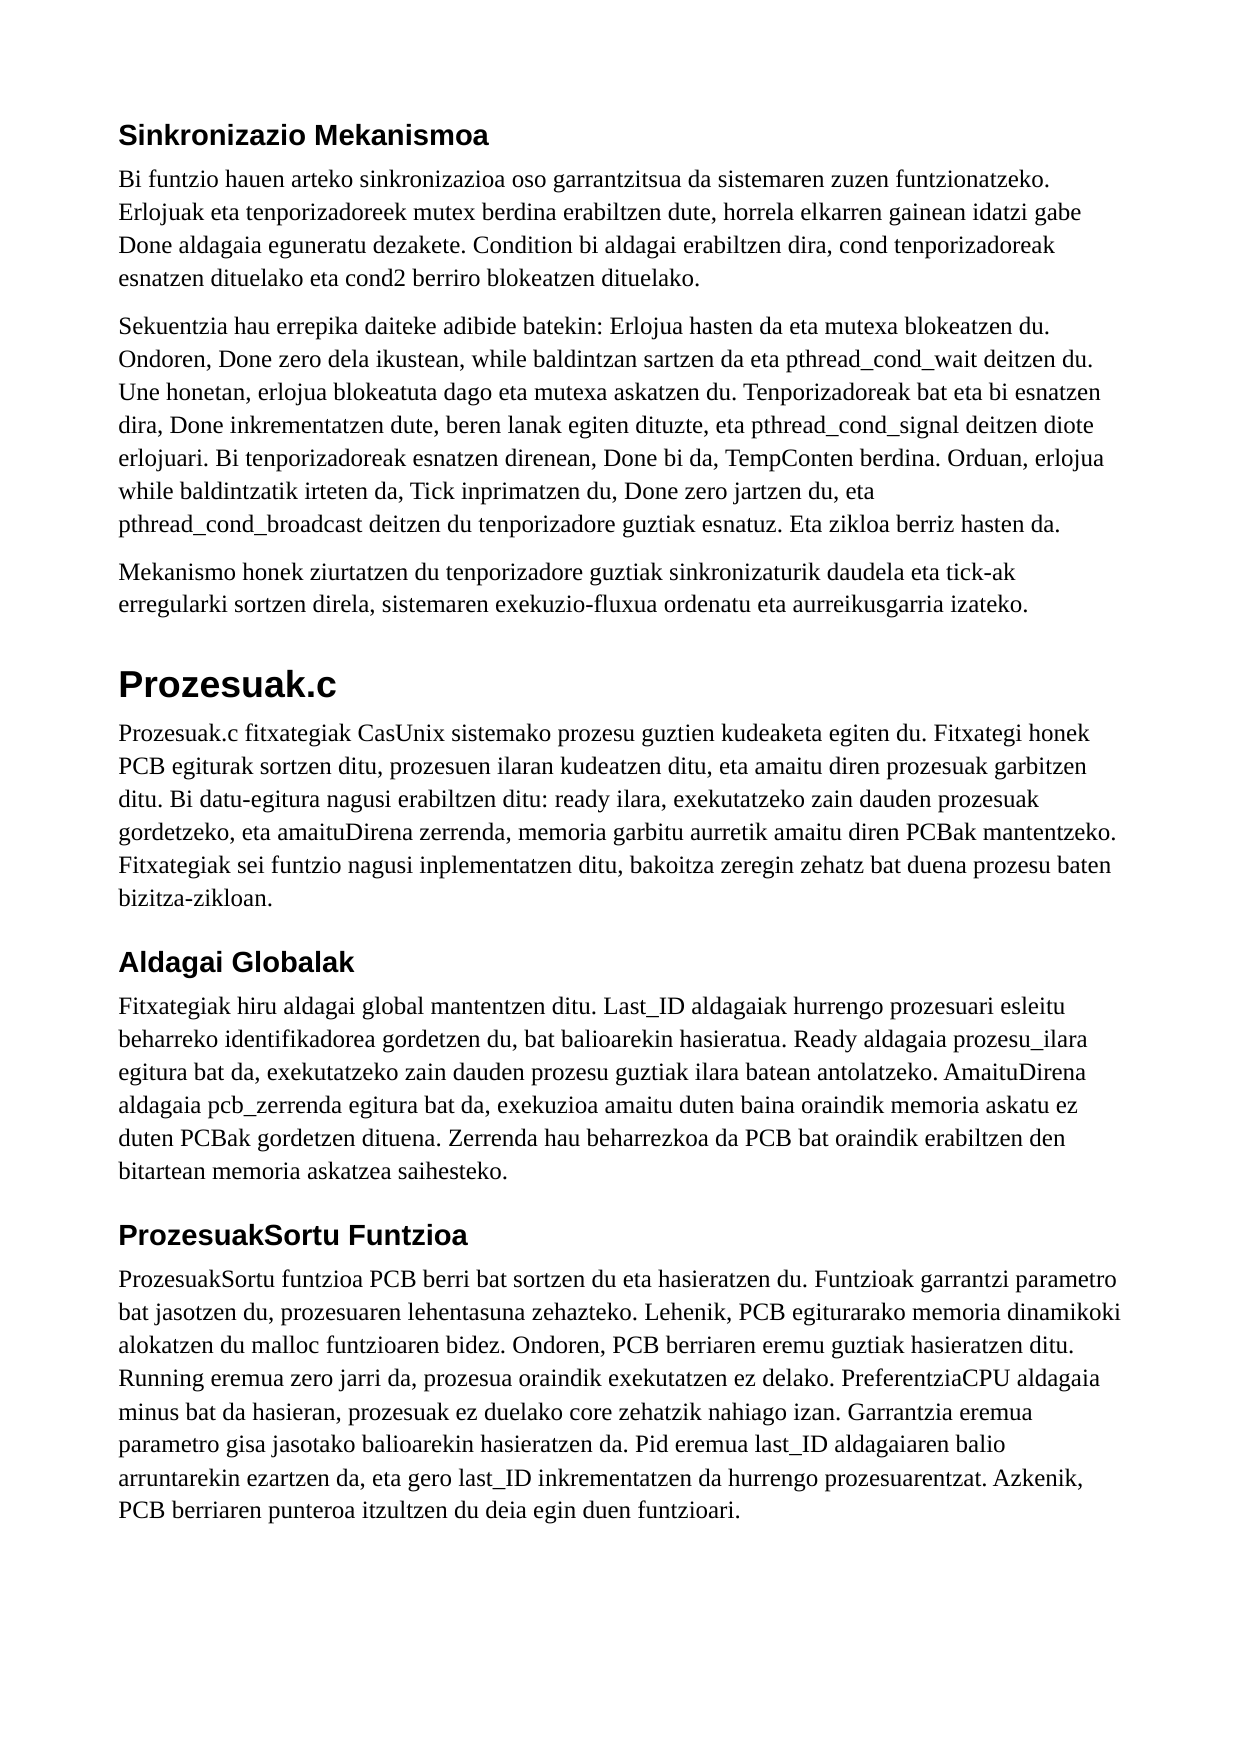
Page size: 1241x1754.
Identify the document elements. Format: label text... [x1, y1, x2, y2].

text Fitxategiak hiru aldagai global mantentzen ditu. Last_ID aldagaiak hurrengo prozesuari esleitu beharreko identifikadorea gordetzen du, bat balioarekin hasieratua. Ready aldagaia prozesu_ilara egitura bat da, exekutatzeko zain dauden prozesu guztiak ilara batean antolatzeko. AmaituDirena aldagaia pcb_zerrenda egitura bat da, exekuzioa amaitu duten baina oraindik memoria askatu ez duten PCBak gordetzen dituena. Zerrenda hau beharrezkoa da PCB bat oraindik erabiltzen den bitartean memoria askatzea saihesteko. [118, 991, 1122, 1185]
subtitle Aldagai Globalak [118, 945, 1122, 979]
subtitle Sinkronizazio Mekanismoa [118, 118, 1122, 152]
subtitle Prozesuak.c [118, 662, 1122, 705]
text ProzesuakSortu funtzioa PCB berri bat sortzen du eta hasieratzen du. Funtzioak garrantzi parametro bat jasotzen du, prozesuaren lehentasuna zehazteko. Lehenik, PCB egiturarako memoria dinamikoki alokatzen du malloc funtzioaren bidez. Ondoren, PCB berriaren eremu guztiak hasieratzen ditu. Running eremua zero jarri da, prozesua oraindik exekutatzen ez delako. PreferentziaCPU aldagaia minus bat da hasieran, prozesuak ez duelako core zehatzik nahiago izan. Garrantzia eremua parametro gisa jasotako balioarekin hasieratzen da. Pid eremua last_ID aldagaiaren balio arruntarekin ezartzen da, eta gero last_ID inkrementatzen da hurrengo prozesuarentzat. Azkenik, PCB berriaren punteroa itzultzen du deia egin duen funtzioari. [118, 1264, 1122, 1524]
text Mekanismo honek ziurtatzen du tenporizadore guztiak sinkronizaturik daudela eta tick-ak erregularki sortzen direla, sistemaren exekuzio-fluxua ordenatu eta aurreikusgarria izateko. [118, 557, 1122, 618]
subtitle ProzesuakSortu Funtzioa [118, 1218, 1122, 1252]
text Bi funtzio hauen arteko sinkronizazioa oso garrantzitsua da sistemaren zuzen funtzionatzeko. Erlojuak eta tenporizadoreek mutex berdina erabiltzen dute, horrela elkarren gainean idatzi gabe Done aldagaia eguneratu dezakete. Condition bi aldagai erabiltzen dira, cond tenporizadoreak esnatzen dituelako eta cond2 berriro blokeatzen dituelako. [118, 164, 1122, 292]
text Sekuentzia hau errepika daiteke adibide batekin: Erlojua hasten da eta mutexa blokeatzen du. Ondoren, Done zero dela ikustean, while baldintzan sartzen da eta pthread_cond_wait deitzen du. Une honetan, erlojua blokeatuta dago eta mutexa askatzen du. Tenporizadoreak bat eta bi esnatzen dira, Done inkrementatzen dute, beren lanak egiten dituzte, eta pthread_cond_signal deitzen diote erlojuari. Bi tenporizadoreak esnatzen direnean, Done bi da, TempConten berdina. Orduan, erlojua while baldintzatik irteten da, Tick inprimatzen du, Done zero jartzen du, eta pthread_cond_broadcast deitzen du tenporizadore guztiak esnatuz. Eta zikloa berriz hasten da. [118, 311, 1122, 538]
text Prozesuak.c fitxategiak CasUnix sistemako prozesu guztien kudeaketa egiten du. Fitxategi honek PCB egiturak sortzen ditu, prozesuen ilaran kudeatzen ditu, eta amaitu diren prozesuak garbitzen ditu. Bi datu-egitura nagusi erabiltzen ditu: ready ilara, exekutatzeko zain dauden prozesuak gordetzeko, eta amaituDirena zerrenda, memoria garbitu aurretik amaitu diren PCBak mantentzeko. Fitxategiak sei funtzio nagusi inplementatzen ditu, bakoitza zeregin zehatz bat duena prozesu baten bizitza-zikloan. [118, 718, 1122, 912]
